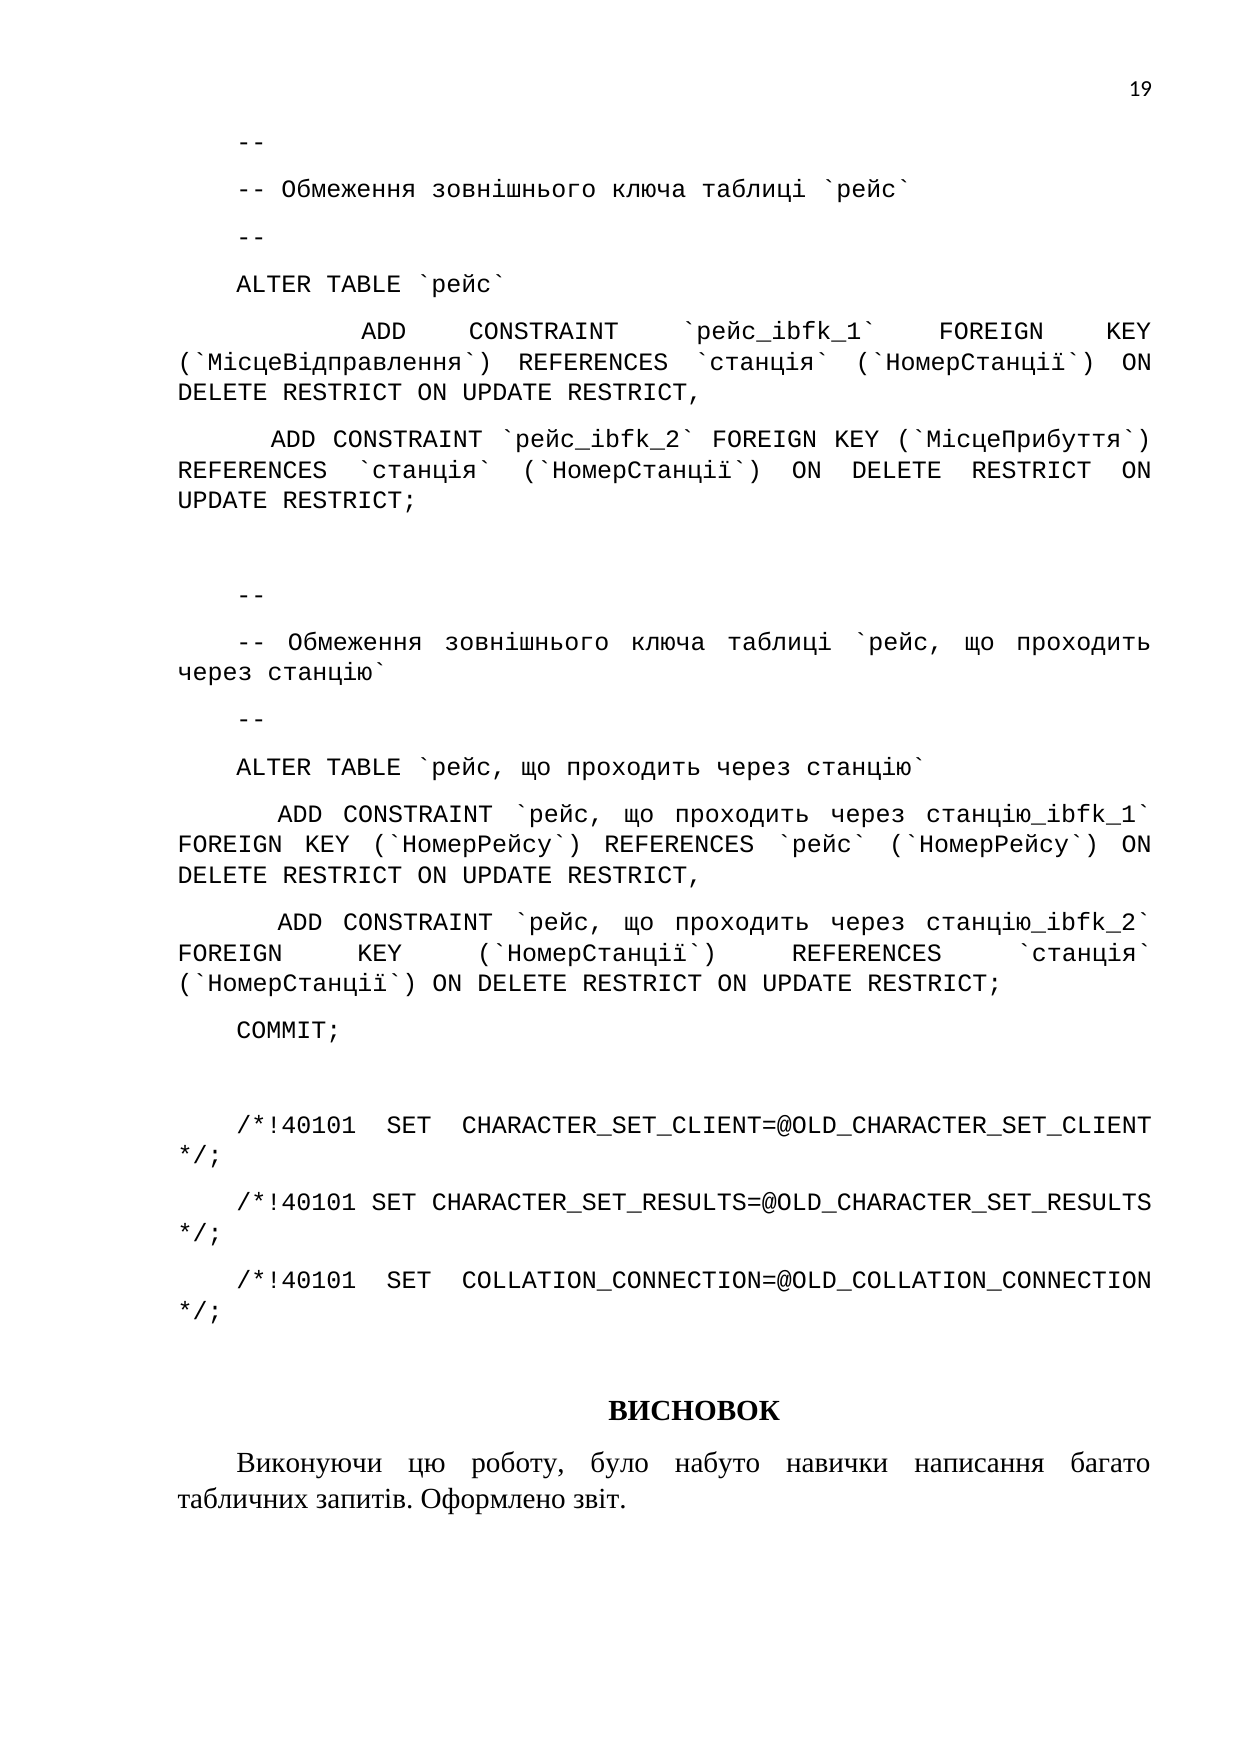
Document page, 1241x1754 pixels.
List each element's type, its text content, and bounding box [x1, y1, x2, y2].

text /*!40101 SET COLLATION_CONNECTION=@OLD_COLLATION_CONNECTION */; [177, 1268, 1152, 1327]
text -- [177, 582, 1152, 611]
text ADD CONSTRAINT `рейс, що проходить через станцію_ibfk_1` FOREIGN KEY (`НомерРейсу`) REFERENCES `рейс` (`НомерРейсу`) ON DELETE RESTRICT ON UPDATE RESTRICT, [177, 801, 1152, 891]
text ADD CONSTRAINT `рейс_ibfk_2` FOREIGN KEY (`МісцеПрибуття`) REFERENCES `станція` (`НомерСтанції`) ON DELETE RESTRICT ON UPDATE RESTRICT; [177, 427, 1152, 516]
text ALTER TABLE `рейс, що проходить через станцію` [177, 754, 1152, 783]
text -- [177, 707, 1152, 735]
text -- [177, 224, 1152, 252]
text ВИСНОВОК [177, 1393, 1152, 1426]
text Виконуючи цю роботу, було набуто навички написання багато табличних запитів. Оформлено звіт. [177, 1445, 1152, 1515]
text /*!40101 SET CHARACTER_SET_CLIENT=@OLD_CHARACTER_SET_CLIENT */; [177, 1112, 1152, 1171]
text -- Обмеження зовнішнього ключа таблиці `рейс, що проходить через станцію` [177, 629, 1152, 688]
text -- [177, 130, 1152, 158]
text -- Обмеження зовнішнього ключа таблиці `рейс` [177, 177, 1152, 205]
text ALTER TABLE `рейс` [177, 271, 1152, 300]
text COMMIT; [177, 1018, 1152, 1046]
text /*!40101 SET CHARACTER_SET_RESULTS=@OLD_CHARACTER_SET_RESULTS */; [177, 1190, 1152, 1249]
text ADD CONSTRAINT `рейс, що проходить через станцію_ibfk_2` FOREIGN KEY (`НомерСтанції`) REFERENCES `станція` (`НомерСтанції`) ON DELETE RESTRICT ON UPDATE RESTRICT; [177, 910, 1152, 999]
text ADD CONSTRAINT `рейс_ibfk_1` FOREIGN KEY (`МісцеВідправлення`) REFERENCES `станція` (`НомерСтанції`) ON DELETE RESTRICT ON UPDATE RESTRICT, [177, 318, 1152, 408]
